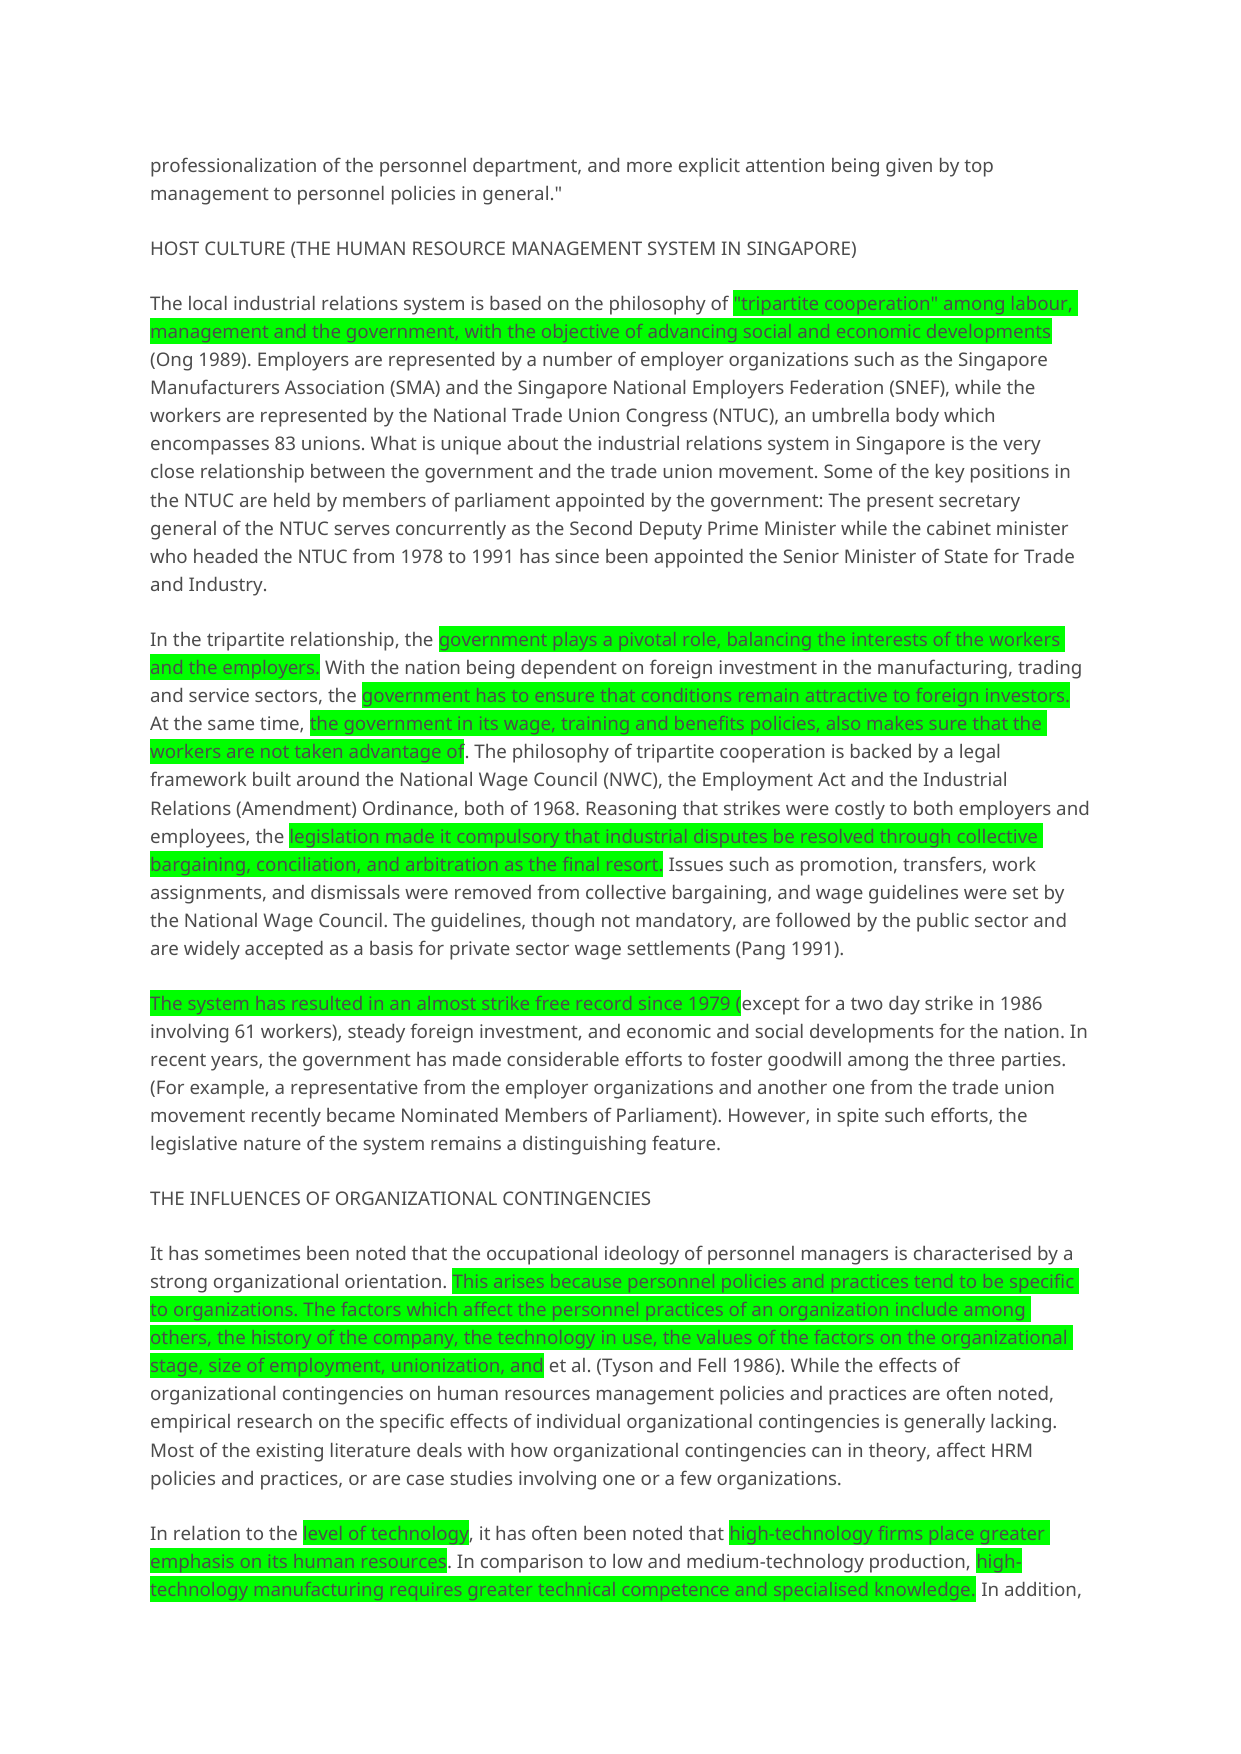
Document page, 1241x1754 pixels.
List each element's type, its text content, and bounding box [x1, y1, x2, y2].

text In the tripartite relationship, the government plays a pivotal role, balancing the interests of the workers and the employers. With the nation being dependent on foreign investment in the manufacturing, trading and service sectors, the government has to ensure that conditions remain attractive to foreign investors. At the same time, the government in its wage, training and benefits policies, also makes sure that the workers are not taken advantage of. The philosophy of tripartite cooperation is backed by a legal framework built around the National Wage Council (NWC), the Employment Act and the Industrial Relations (Amendment) Ordinance, both of 1968. Reasoning that strikes were costly to both employers and employees, the legislation made it compulsory that industrial disputes be resolved through collective bargaining, conciliation, and arbitration as the final resort. Issues such as promotion, transfers, work assignments, and dismissals were removed from collective bargaining, and wage guidelines were set by the National Wage Council. The guidelines, though not mandatory, are followed by the public sector and are widely accepted as a basis for private sector wage settlements (Pang 1991). [150, 623, 1090, 961]
text In relation to the level of technology, it has often been noted that high-technology firms place greater emphasis on its human resources. In comparison to low and medium-technology production, high-technology manufacturing requires greater technical competence and specialised knowledge. In addition, [150, 1517, 1090, 1602]
text professionalization of the personnel department, and more explicit attention being given by top management to personnel policies in general." [150, 150, 1090, 206]
text THE INFLUENCES OF ORGANIZATIONAL CONTINGENCIES [150, 1183, 1090, 1211]
text The system has resulted in an almost strike free record since 1979 (except for a two day strike in 1986 involving 61 workers), steady foreign investment, and economic and social developments for the nation. In recent years, the government has made considerable efforts to foster goodwill among the three parties. (For example, a representative from the employer organizations and another one from the trade union movement recently became Nominated Members of Parliament). However, in spite such efforts, the legislative nature of the system remains a distinguishing feature. [150, 987, 1090, 1156]
text It has sometimes been noted that the occupational ideology of personnel managers is characterised by a strong organizational orientation. This arises because personnel policies and practices tend to be specific to organizations. The factors which affect the personnel practices of an organization include among others, the history of the company, the technology in use, the values of the factors on the organizational stage, size of employment, unionization, and et al. (Tyson and Fell 1986). While the effects of organizational contingencies on human resources management policies and practices are often noted, empirical research on the specific effects of individual organizational contingencies is generally lacking. Most of the existing literature deals with how organizational contingencies can in theory, affect HRM policies and practices, or are case studies involving one or a few organizations. [150, 1237, 1090, 1491]
text HOST CULTURE (THE HUMAN RESOURCE MANAGEMENT SYSTEM IN SINGAPORE) [150, 233, 1090, 261]
text The local industrial relations system is based on the philosophy of "tripartite cooperation" among labour, management and the government, with the objective of advancing social and economic developments (Ong 1989). Employers are represented by a number of employer organizations such as the Singapore Manufacturers Association (SMA) and the Singapore National Employers Federation (SNEF), while the workers are represented by the National Trade Union Congress (NTUC), an umbrella body which encompasses 83 unions. What is unique about the industrial relations system in Singapore is the very close relationship between the government and the trade union movement. Some of the key positions in the NTUC are held by members of parliament appointed by the government: The present secretary general of the NTUC serves concurrently as the Second Deputy Prime Minister while the cabinet minister who headed the NTUC from 1978 to 1991 has since been appointed the Senior Minister of State for Trade and Industry. [150, 287, 1090, 597]
